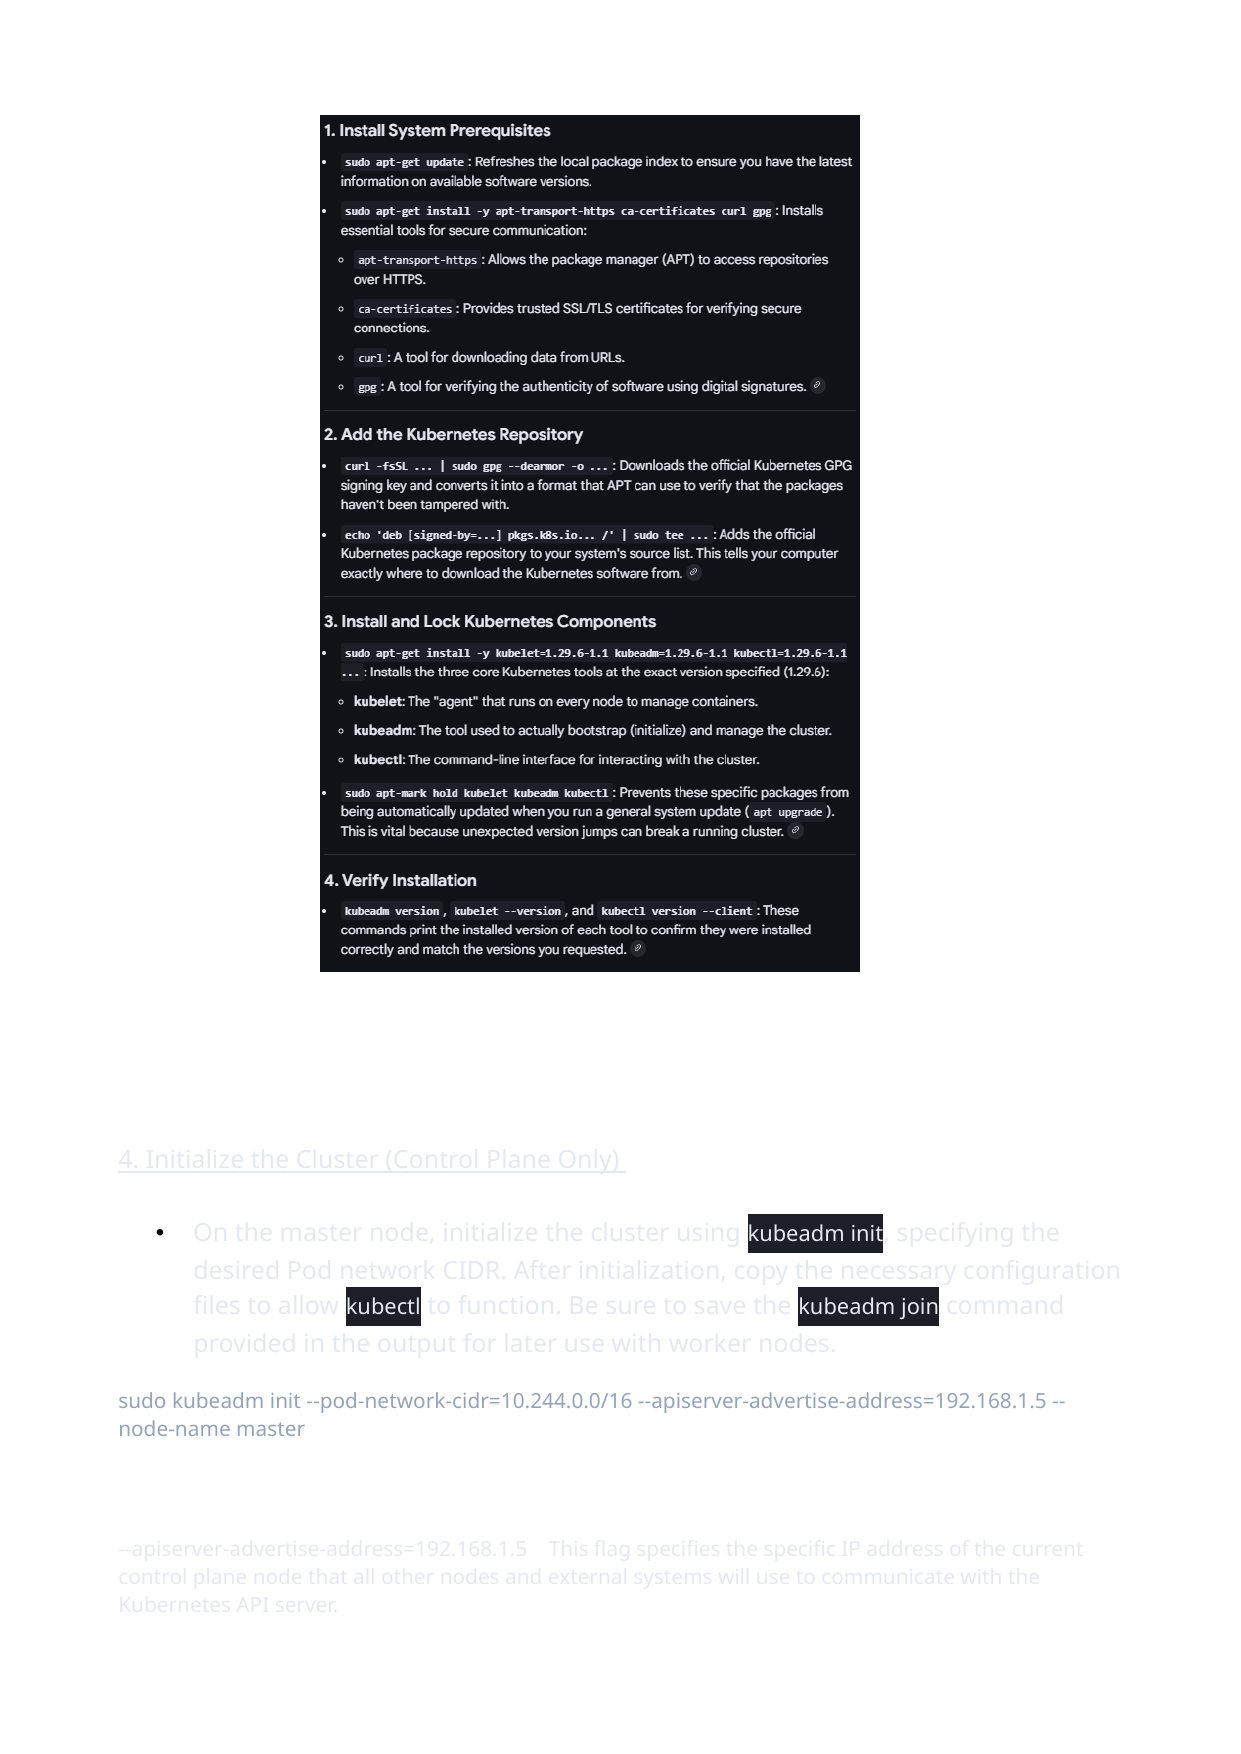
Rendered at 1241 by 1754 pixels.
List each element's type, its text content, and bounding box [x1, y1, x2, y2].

text sudo kubeadm init --pod-network-cidr=10.244.0.0/16 --apiserver-advertise-address=192.168.1.5 --node-name master [118, 1386, 1122, 1471]
text --apiserver-advertise-address=192.168.1.5 This flag specifies the specific IP address of the current control plane node that all other nodes and external systems will use to communicate with the Kubernetes API server. [118, 1534, 1122, 1619]
text 4. Initialize the Cluster (Control Plane Only) [118, 1142, 1122, 1176]
picture [320, 115, 860, 972]
list On the master node, initialize the cluster using kubeadm init, specifying the desired Pod network CIDR. After initialization, copy the necessary configuration files to allow kubectl to function. Be sure to save the kubeadm join command provided in the output for later use with worker nodes. [156, 1213, 1122, 1360]
